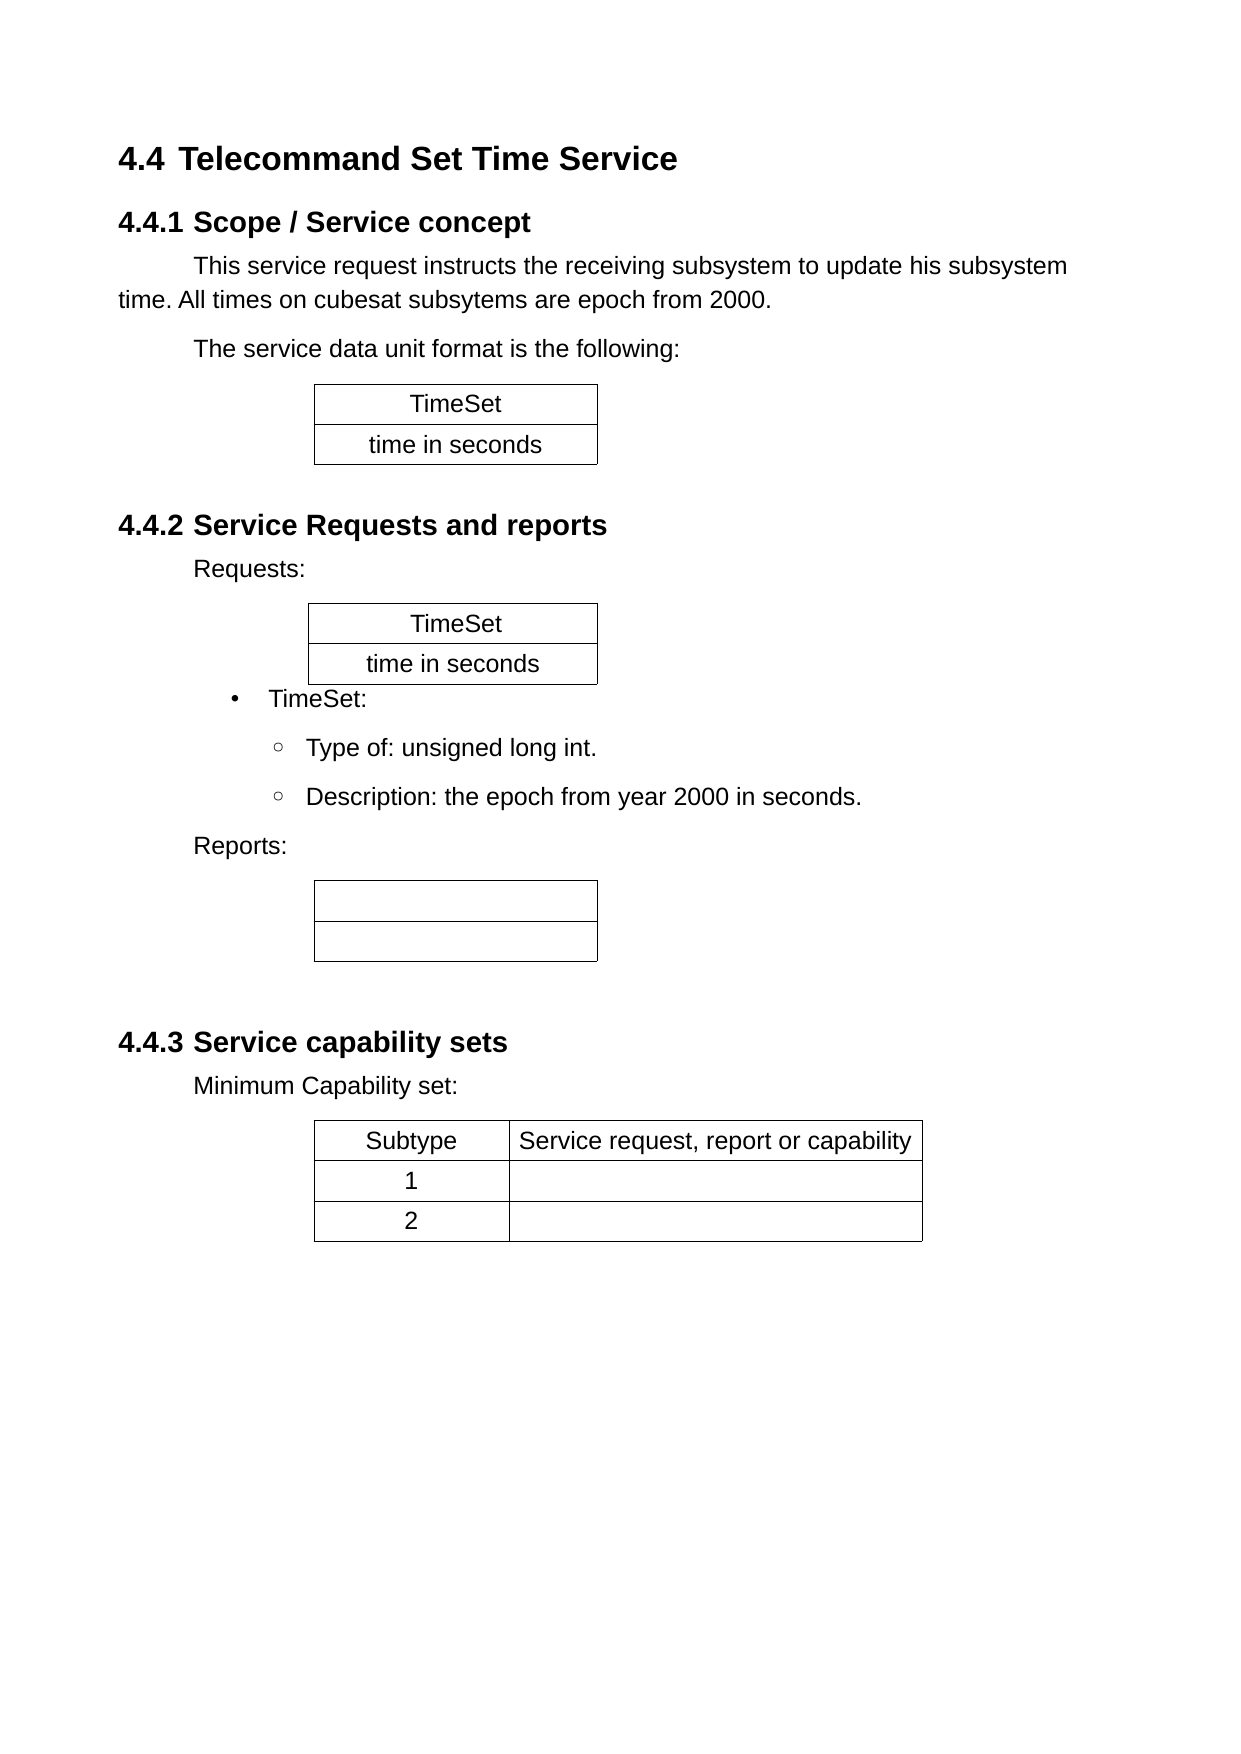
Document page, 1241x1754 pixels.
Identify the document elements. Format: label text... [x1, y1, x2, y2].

table_cell 2 [315, 1202, 509, 1241]
list TimeSet: [231, 684, 1122, 712]
list Description: the epoch from year 2000 in seconds. [268, 782, 1122, 811]
text Reports: [118, 831, 1122, 860]
table_cell time in seconds [315, 425, 597, 464]
table_cell time in seconds [309, 644, 597, 683]
text This service request instructs the receiving subsystem to update his subsystem time. All times on cubesat subsytems are epoch from 2000. [118, 251, 1122, 314]
subtitle 4.4.2 Service Requests and reports [118, 508, 1122, 541]
table_header [315, 881, 597, 921]
list Type of: unsigned long int. [268, 733, 1122, 762]
subtitle 4.4 Telecommand Set Time Service [118, 139, 1122, 178]
table_header TimeSet [309, 604, 597, 643]
table_header Service request, report or capability [510, 1121, 922, 1160]
table_cell [315, 922, 597, 961]
table_cell [510, 1202, 922, 1241]
text Minimum Capability set: [118, 1071, 1122, 1099]
subtitle 4.4.3 Service capability sets [118, 1024, 1122, 1058]
table_header TimeSet [315, 385, 597, 424]
table_header Subtype [315, 1121, 509, 1160]
text The service data unit format is the following: [118, 334, 1122, 363]
table_cell 1 [315, 1161, 509, 1201]
subtitle 4.4.1 Scope / Service concept [118, 205, 1122, 238]
text Requests: [118, 554, 1122, 583]
table_cell [510, 1161, 922, 1201]
